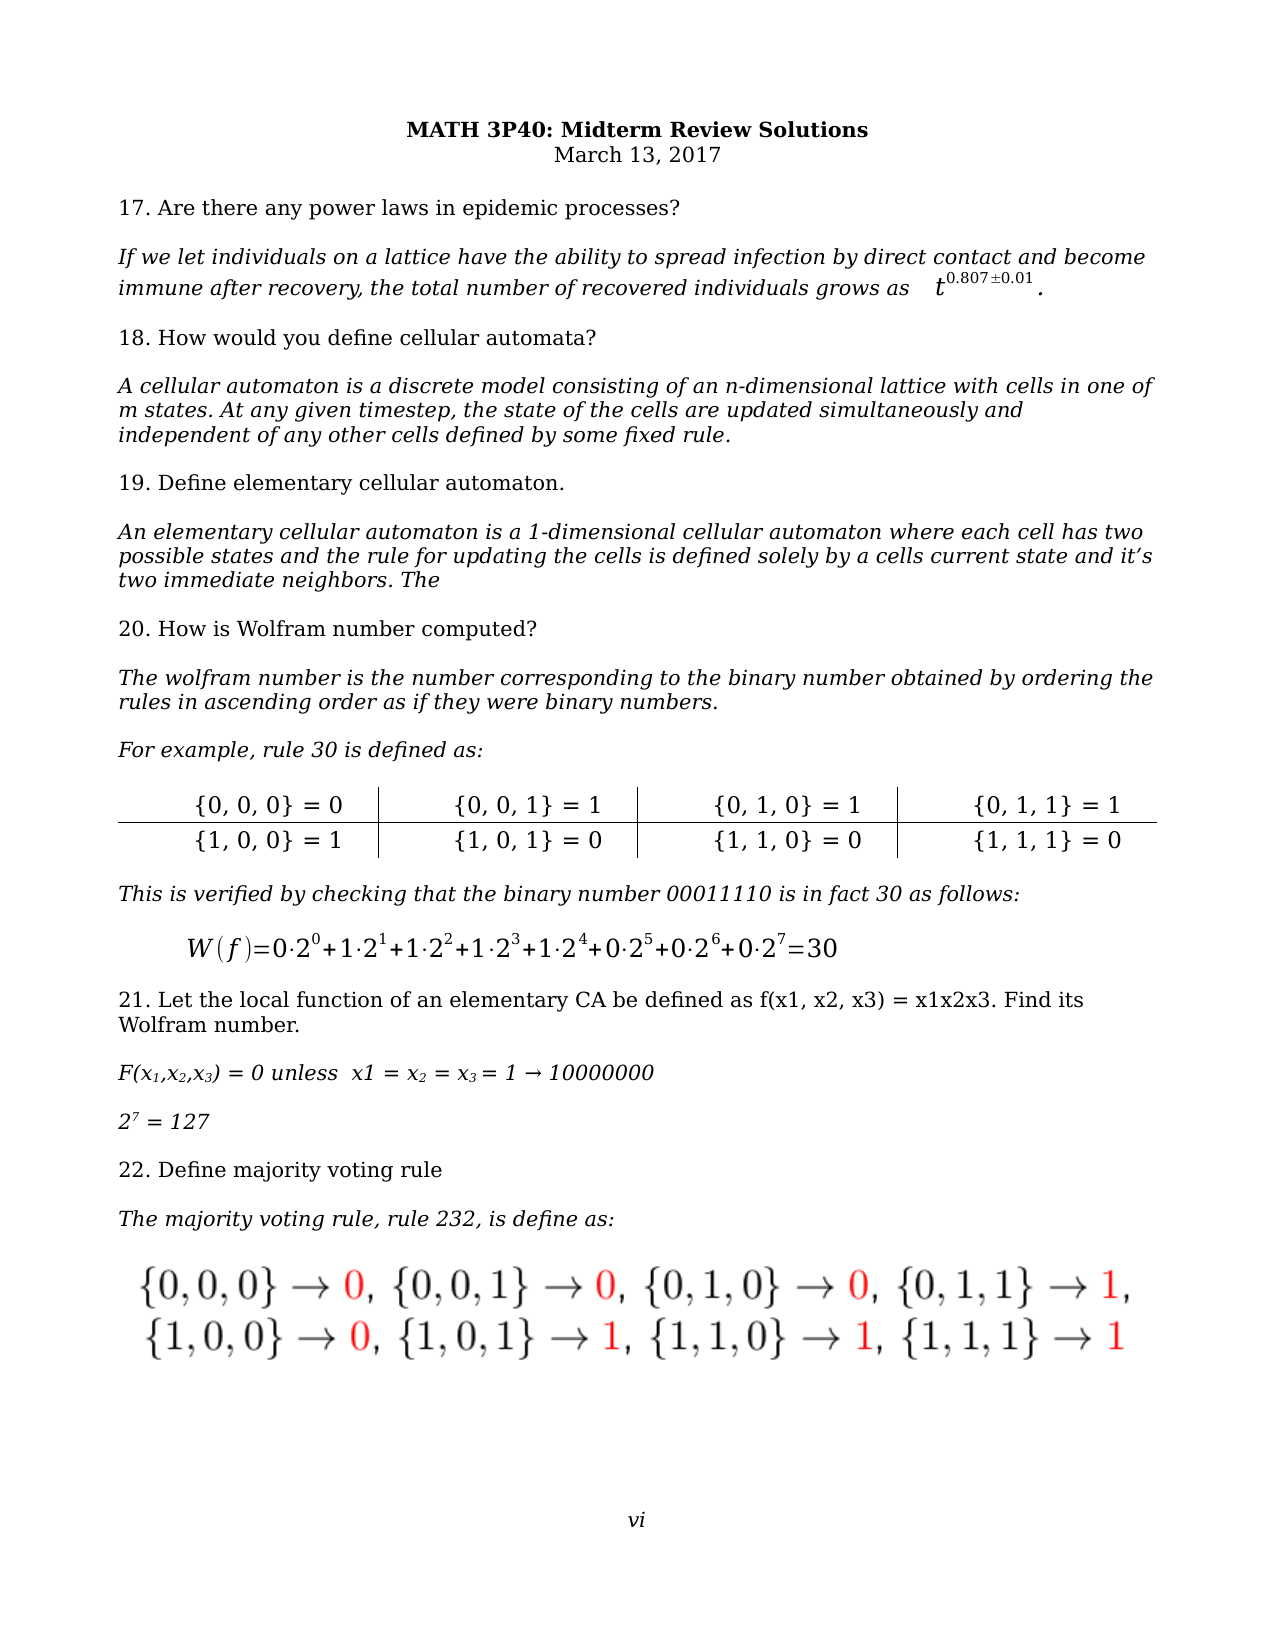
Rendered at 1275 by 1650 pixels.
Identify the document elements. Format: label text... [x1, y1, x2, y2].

text 17. Are there any power laws in epidemic processes? [118, 196, 1157, 221]
text 22. Define majority voting rule [118, 1158, 1157, 1182]
text 18. How would you define cellular automata? [118, 326, 1157, 350]
text For example, rule 30 is defined as: [118, 738, 1157, 763]
text 27 = 127 [118, 1110, 1157, 1134]
picture [118, 1241, 1157, 1384]
text The majority voting rule, rule 232, is define as: [118, 1207, 1157, 1231]
text An elementary cellular automaton is a 1-dimensional cellular automaton where each cell has two possible states and the rule for updating the cells is defined solely by a cells current state and it’s two immediate neighbors. The [118, 520, 1157, 593]
text A cellular automaton is a discrete model consisting of an n-dimensional lattice with cells in one of m states. At any given timestep, the state of the cells are updated simultaneously and independent of any other cells defined by some fixed rule. [118, 374, 1157, 447]
text 21. Let the local function of an elementary CA be defined as f(x1, x2, x3) = x1x2x3. Find its Wolfram number. [118, 988, 1157, 1037]
text 19. Define elementary cellular automaton. [118, 471, 1157, 496]
text If we let individuals on a lattice have the ability to spread infection by direct contact and become immune after recovery, the total number of recovered individuals grows as [118, 245, 1157, 301]
text 20. How is Wolfram number computed? [118, 617, 1157, 641]
text This is verified by checking that the binary number 00011110 is in fact 30 as follows: [118, 882, 1157, 906]
text F(x1,x2,x3) = 0 unless x1 = x2 = x3 = 1 → 10000000 [118, 1061, 1157, 1085]
text The wolfram number is the number corresponding to the binary number obtained by ordering the rules in ascending order as if they were binary numbers. [118, 666, 1157, 714]
